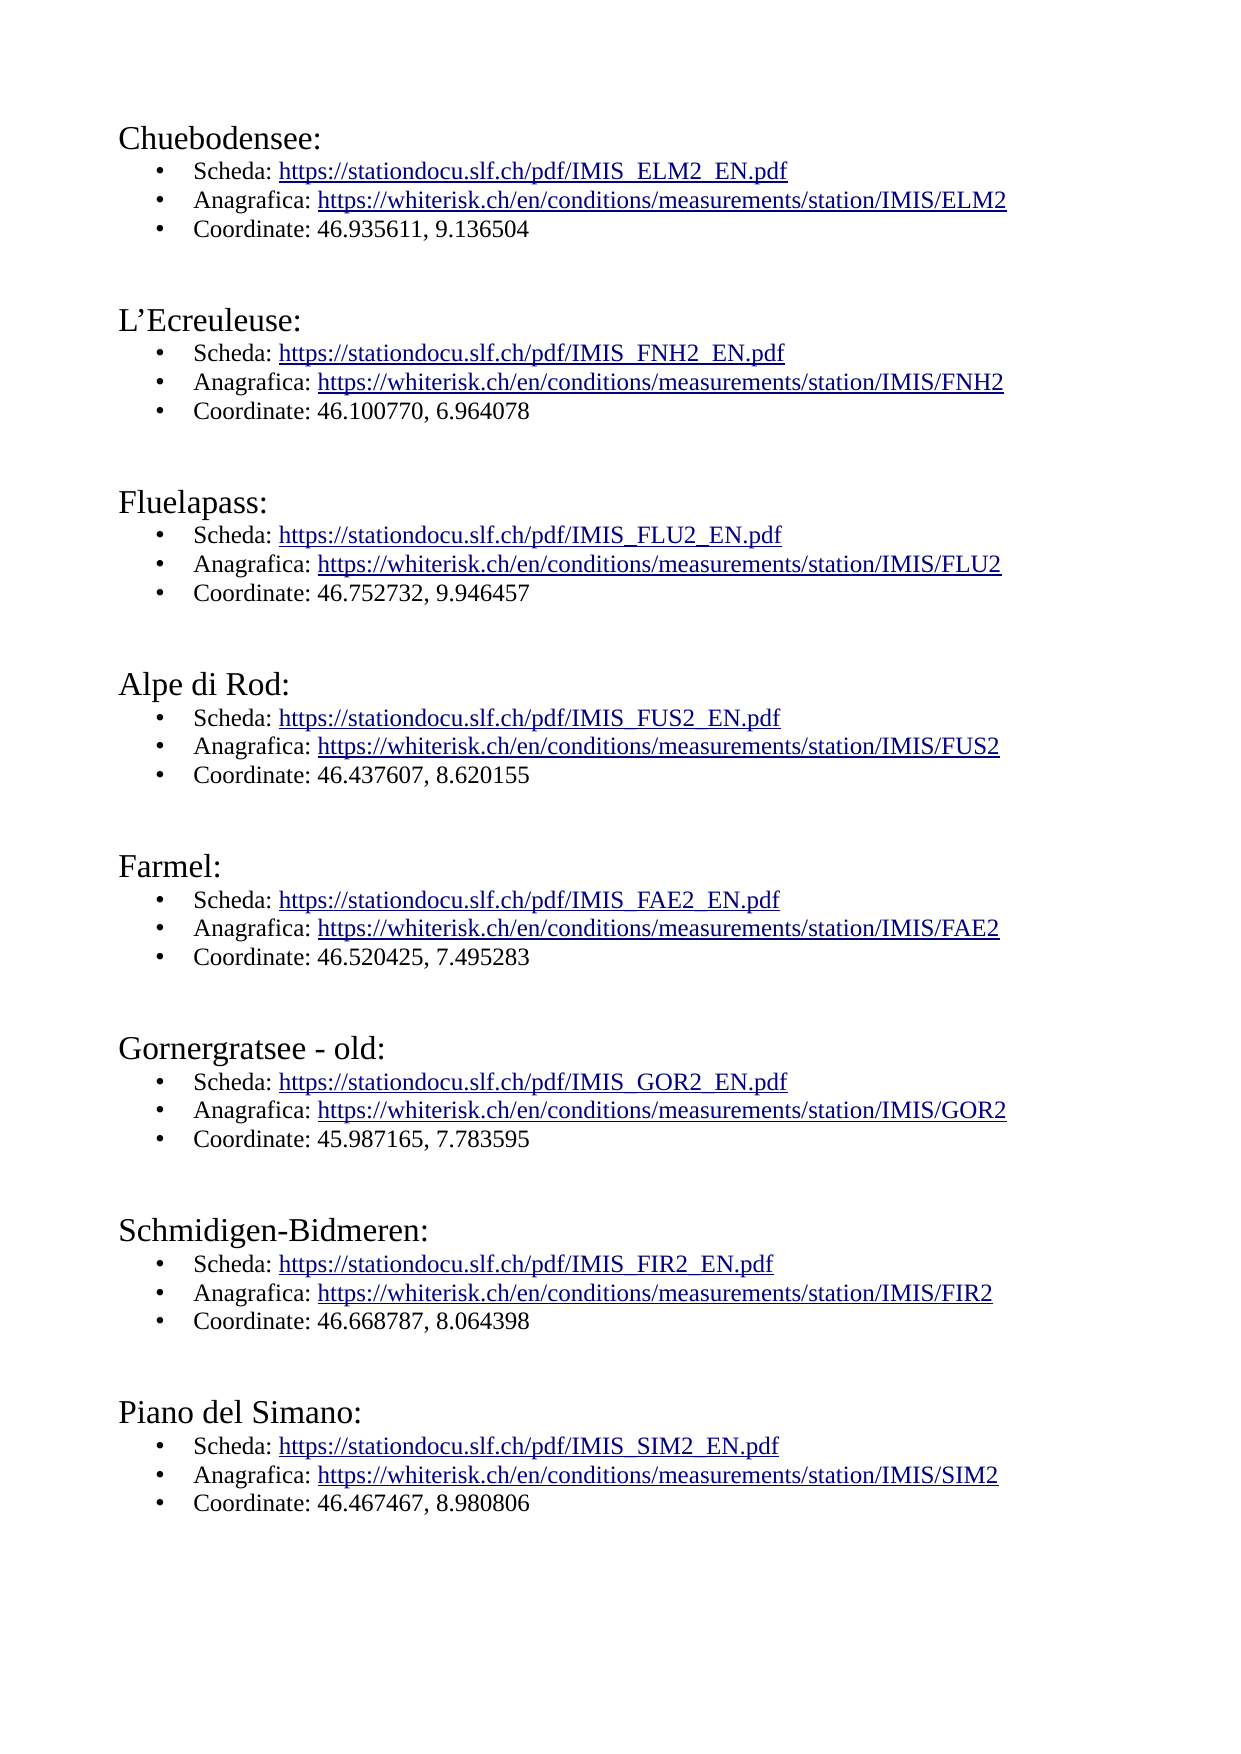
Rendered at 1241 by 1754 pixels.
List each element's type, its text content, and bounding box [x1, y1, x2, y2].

text Gornergratsee - old: [118, 1028, 1122, 1067]
list Coordinate: 46.668787, 8.064398 [156, 1306, 1122, 1335]
list Scheda: https://stationdocu.slf.ch/pdf/IMIS_FAE2_EN.pdf [156, 885, 1122, 913]
list Scheda: https://stationdocu.slf.ch/pdf/IMIS_FUS2_EN.pdf [156, 703, 1122, 731]
list Scheda: https://stationdocu.slf.ch/pdf/IMIS_ELM2_EN.pdf [156, 156, 1122, 185]
text Farmel: [118, 846, 1122, 885]
list Coordinate: 46.467467, 8.980806 [156, 1488, 1122, 1517]
text Chuebodensee: [118, 118, 1122, 156]
text L’Ecreuleuse: [118, 300, 1122, 338]
list Coordinate: 46.935611, 9.136504 [156, 214, 1122, 243]
list Anagrafica: https://whiterisk.ch/en/conditions/measurements/station/IMIS/FIR2 [156, 1278, 1122, 1306]
list Anagrafica: https://whiterisk.ch/en/conditions/measurements/station/IMIS/FAE2 [156, 913, 1122, 942]
text Alpe di Rod: [118, 664, 1122, 703]
list Anagrafica: https://whiterisk.ch/en/conditions/measurements/station/IMIS/SIM2 [156, 1460, 1122, 1488]
list Anagrafica: https://whiterisk.ch/en/conditions/measurements/station/IMIS/FUS2 [156, 731, 1122, 760]
list Anagrafica: https://whiterisk.ch/en/conditions/measurements/station/IMIS/FNH2 [156, 367, 1122, 396]
text Piano del Simano: [118, 1393, 1122, 1431]
list Anagrafica: https://whiterisk.ch/en/conditions/measurements/station/IMIS/FLU2 [156, 549, 1122, 578]
list Coordinate: 46.100770, 6.964078 [156, 396, 1122, 425]
list Anagrafica: https://whiterisk.ch/en/conditions/measurements/station/IMIS/ELM2 [156, 185, 1122, 214]
text Schmidigen-Bidmeren: [118, 1211, 1122, 1249]
list Scheda: https://stationdocu.slf.ch/pdf/IMIS_FLU2_EN.pdf [156, 521, 1122, 549]
list Scheda: https://stationdocu.slf.ch/pdf/IMIS_FNH2_EN.pdf [156, 338, 1122, 367]
text Fluelapass: [118, 482, 1122, 521]
list Coordinate: 45.987165, 7.783595 [156, 1124, 1122, 1153]
list Anagrafica: https://whiterisk.ch/en/conditions/measurements/station/IMIS/GOR2 [156, 1096, 1122, 1124]
list Scheda: https://stationdocu.slf.ch/pdf/IMIS_SIM2_EN.pdf [156, 1431, 1122, 1460]
list Coordinate: 46.752732, 9.946457 [156, 578, 1122, 607]
list Coordinate: 46.520425, 7.495283 [156, 942, 1122, 971]
list Scheda: https://stationdocu.slf.ch/pdf/IMIS_GOR2_EN.pdf [156, 1067, 1122, 1096]
list Scheda: https://stationdocu.slf.ch/pdf/IMIS_FIR2_EN.pdf [156, 1249, 1122, 1278]
list Coordinate: 46.437607, 8.620155 [156, 760, 1122, 789]
